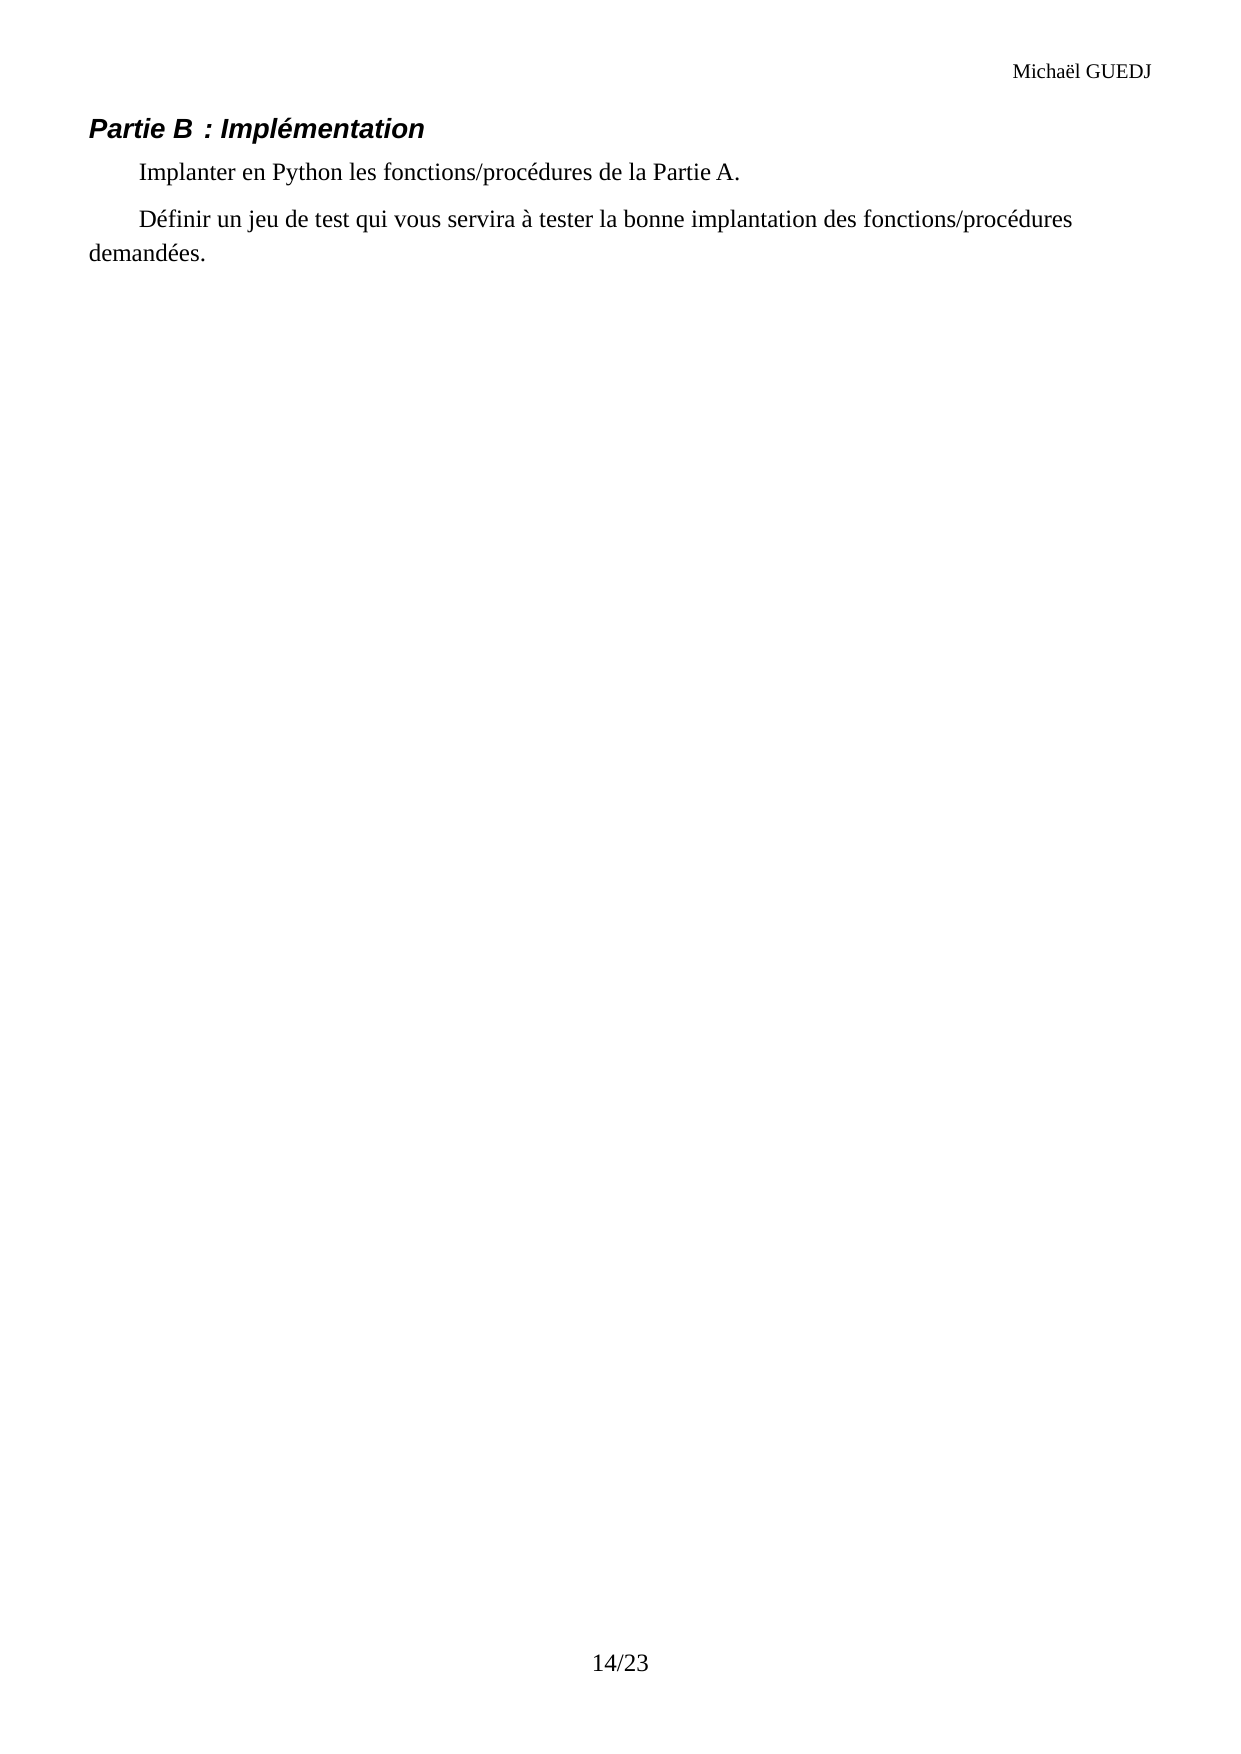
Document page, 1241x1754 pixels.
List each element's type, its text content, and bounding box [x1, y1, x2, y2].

subtitle Partie B : Implémentation [88, 113, 1152, 144]
text Implanter en Python les fonctions/procédures de la Partie A. [88, 157, 1152, 186]
text Définir un jeu de test qui vous servira à tester la bonne implantation des fonctions/procédures demandées. [88, 204, 1152, 266]
